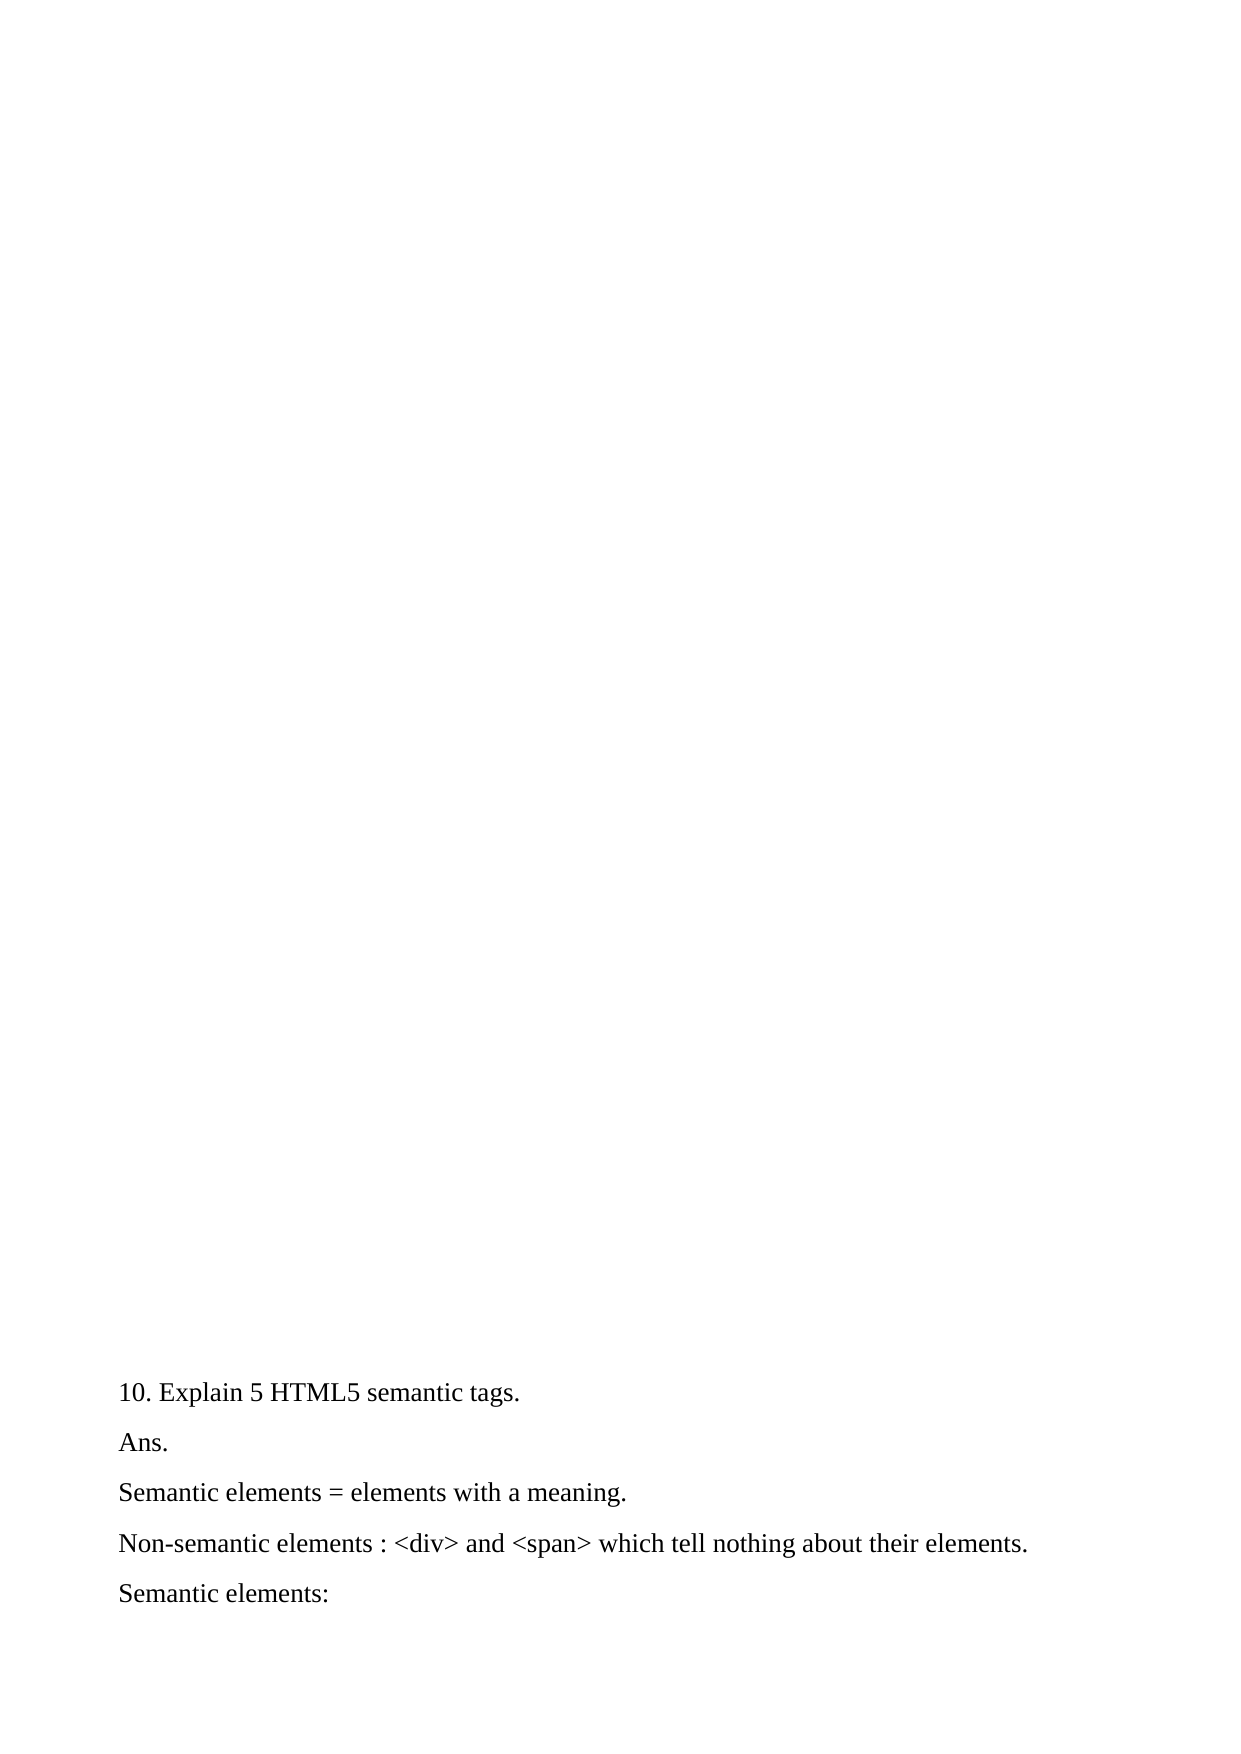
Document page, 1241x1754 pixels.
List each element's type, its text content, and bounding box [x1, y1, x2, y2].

text 10. Explain 5 HTML5 semantic tags. [118, 1376, 1122, 1407]
text Non-semantic elements : <div> and <span> which tell nothing about their elements. [118, 1527, 1122, 1558]
text Semantic elements = elements with a meaning. [118, 1477, 1122, 1508]
text Ans. [118, 1426, 1122, 1457]
text Semantic elements: [118, 1577, 1122, 1608]
